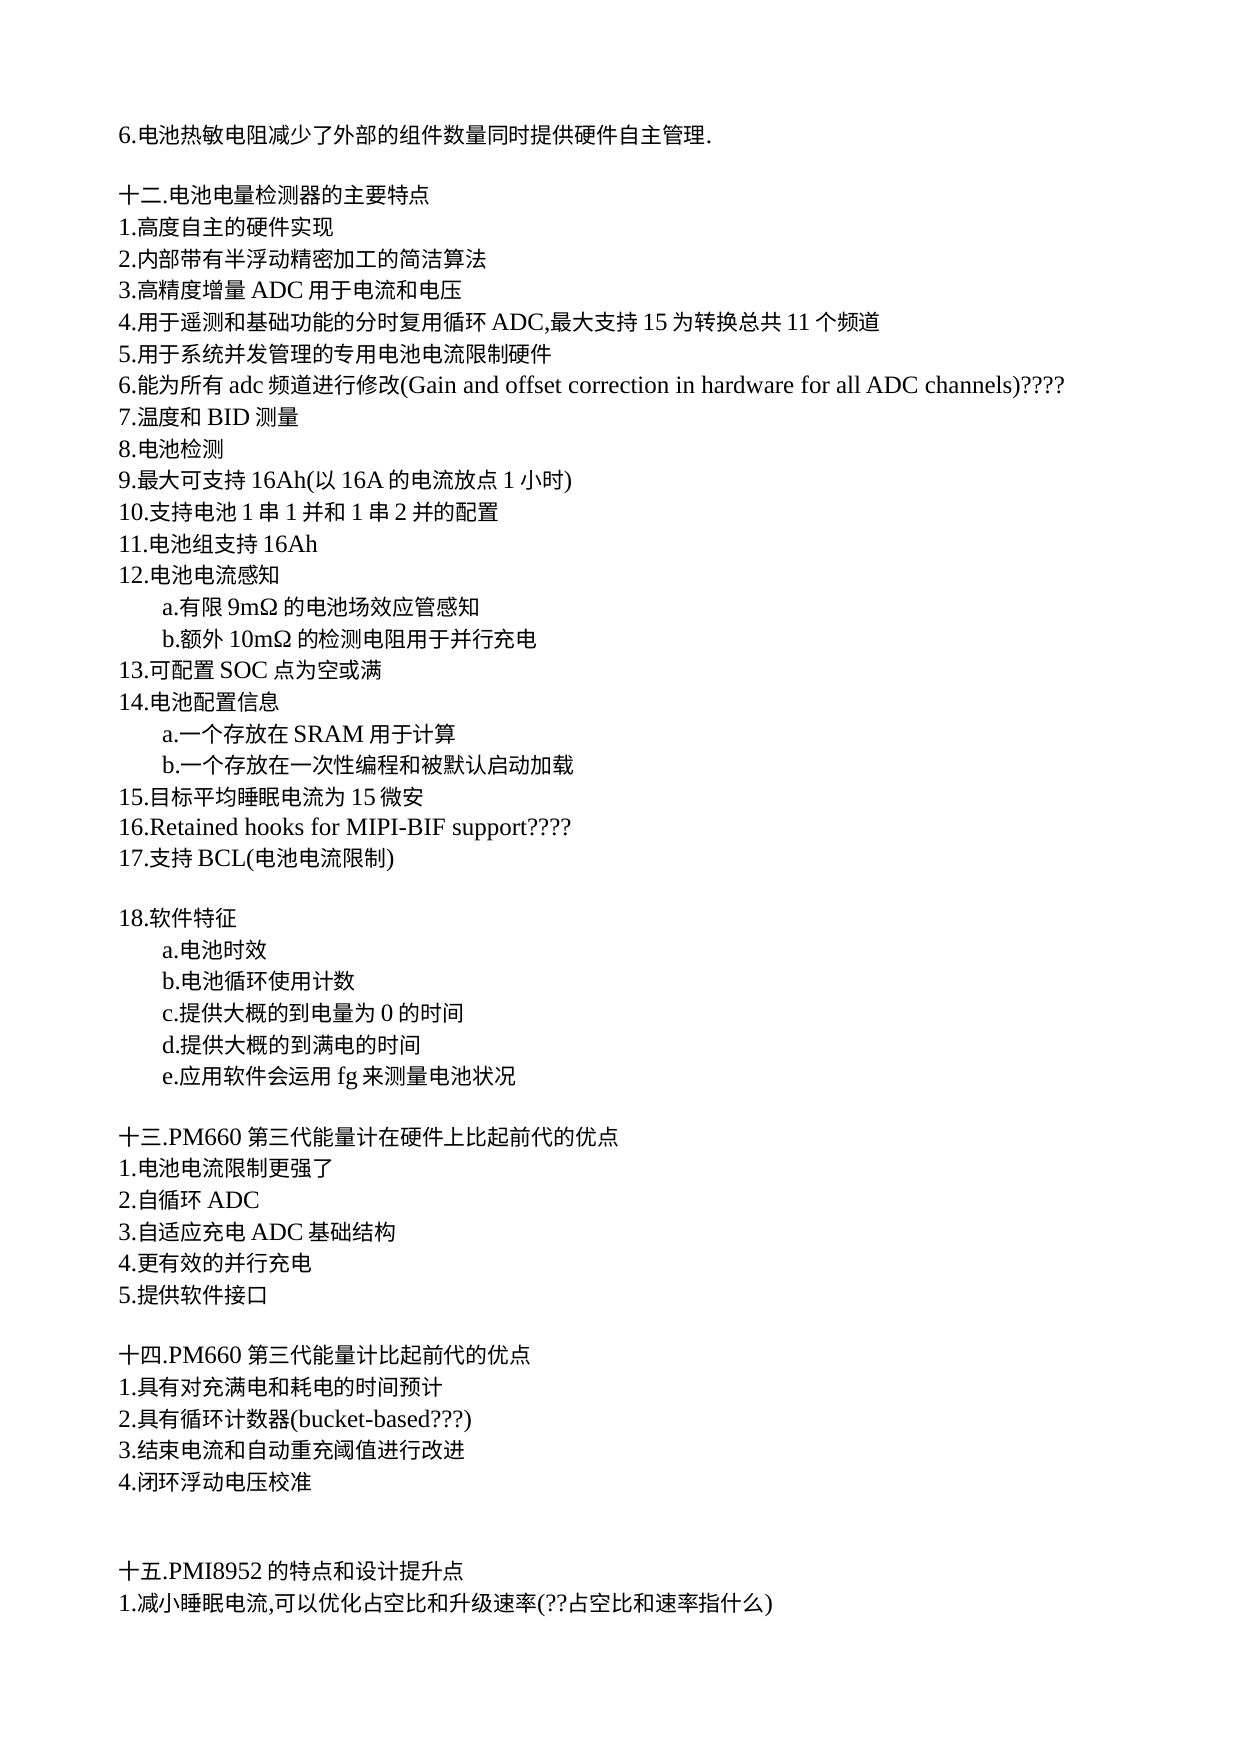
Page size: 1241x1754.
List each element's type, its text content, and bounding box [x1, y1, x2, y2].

text 2.具有循环计数器(bucket-based???) [118, 1402, 1122, 1433]
text 十四.PM660第三代能量计比起前代的优点 [118, 1338, 1122, 1370]
text 18.软件特征 [118, 901, 1122, 933]
text 17.支持BCL(电池电流限制) [118, 841, 1122, 872]
text 1.减小睡眠电流,可以优化占空比和升级速率(??占空比和速率指什么) [118, 1586, 1122, 1618]
text 16.Retained hooks for MIPI-BIF support???? [118, 812, 1122, 841]
text 1.高度自主的硬件实现 [118, 210, 1122, 242]
text c.提供大概的到电量为0的时间 [118, 996, 1122, 1028]
text 5.提供软件接口 [118, 1278, 1122, 1310]
text b.电池循环使用计数 [118, 964, 1122, 996]
text 9.最大可支持16Ah(以16A的电流放点1小时) [118, 463, 1122, 495]
text 8.电池检测 [118, 432, 1122, 463]
text 14.电池配置信息 [118, 685, 1122, 717]
text 3.结束电流和自动重充阈值进行改进 [118, 1433, 1122, 1465]
text 2.内部带有半浮动精密加工的简洁算法 [118, 242, 1122, 273]
text 十三.PM660第三代能量计在硬件上比起前代的优点 [118, 1120, 1122, 1151]
text 7.温度和BID测量 [118, 400, 1122, 432]
text a.有限9mΩ的电池场效应管感知 [118, 590, 1122, 622]
text 3.高精度增量ADC用于电流和电压 [118, 273, 1122, 305]
text 6.能为所有adc频道进行修改(Gain and offset correction in hardware for all ADC channels)???? [118, 368, 1122, 400]
text a.一个存放在SRAM用于计算 [118, 717, 1122, 748]
text 4.用于遥测和基础功能的分时复用循环ADC,最大支持15为转换总共11个频道 [118, 305, 1122, 337]
text 10.支持电池1串1并和1串2并的配置 [118, 495, 1122, 527]
text b.一个存放在一次性编程和被默认启动加载 [118, 748, 1122, 780]
text 4.更有效的并行充电 [118, 1246, 1122, 1278]
text 13.可配置SOC点为空或满 [118, 653, 1122, 685]
text 4.闭环浮动电压校准 [118, 1465, 1122, 1497]
text 十五.PMI8952的特点和设计提升点 [118, 1554, 1122, 1586]
text 十二.电池电量检测器的主要特点 [118, 178, 1122, 210]
text 12.电池电流感知 [118, 558, 1122, 590]
text 3.自适应充电ADC基础结构 [118, 1215, 1122, 1246]
text 2.自循环ADC [118, 1183, 1122, 1215]
text 15.目标平均睡眠电流为15微安 [118, 780, 1122, 812]
text 1.具有对充满电和耗电的时间预计 [118, 1370, 1122, 1402]
text d.提供大概的到满电的时间 [118, 1028, 1122, 1059]
text a.电池时效 [118, 933, 1122, 964]
text b.额外10mΩ的检测电阻用于并行充电 [118, 622, 1122, 653]
text 6.电池热敏电阻减少了外部的组件数量同时提供硬件自主管理. [118, 118, 1122, 150]
text 5.用于系统并发管理的专用电池电流限制硬件 [118, 337, 1122, 368]
text e.应用软件会运用fg来测量电池状况 [118, 1059, 1122, 1091]
text 11.电池组支持16Ah [118, 527, 1122, 558]
text 1.电池电流限制更强了 [118, 1151, 1122, 1183]
